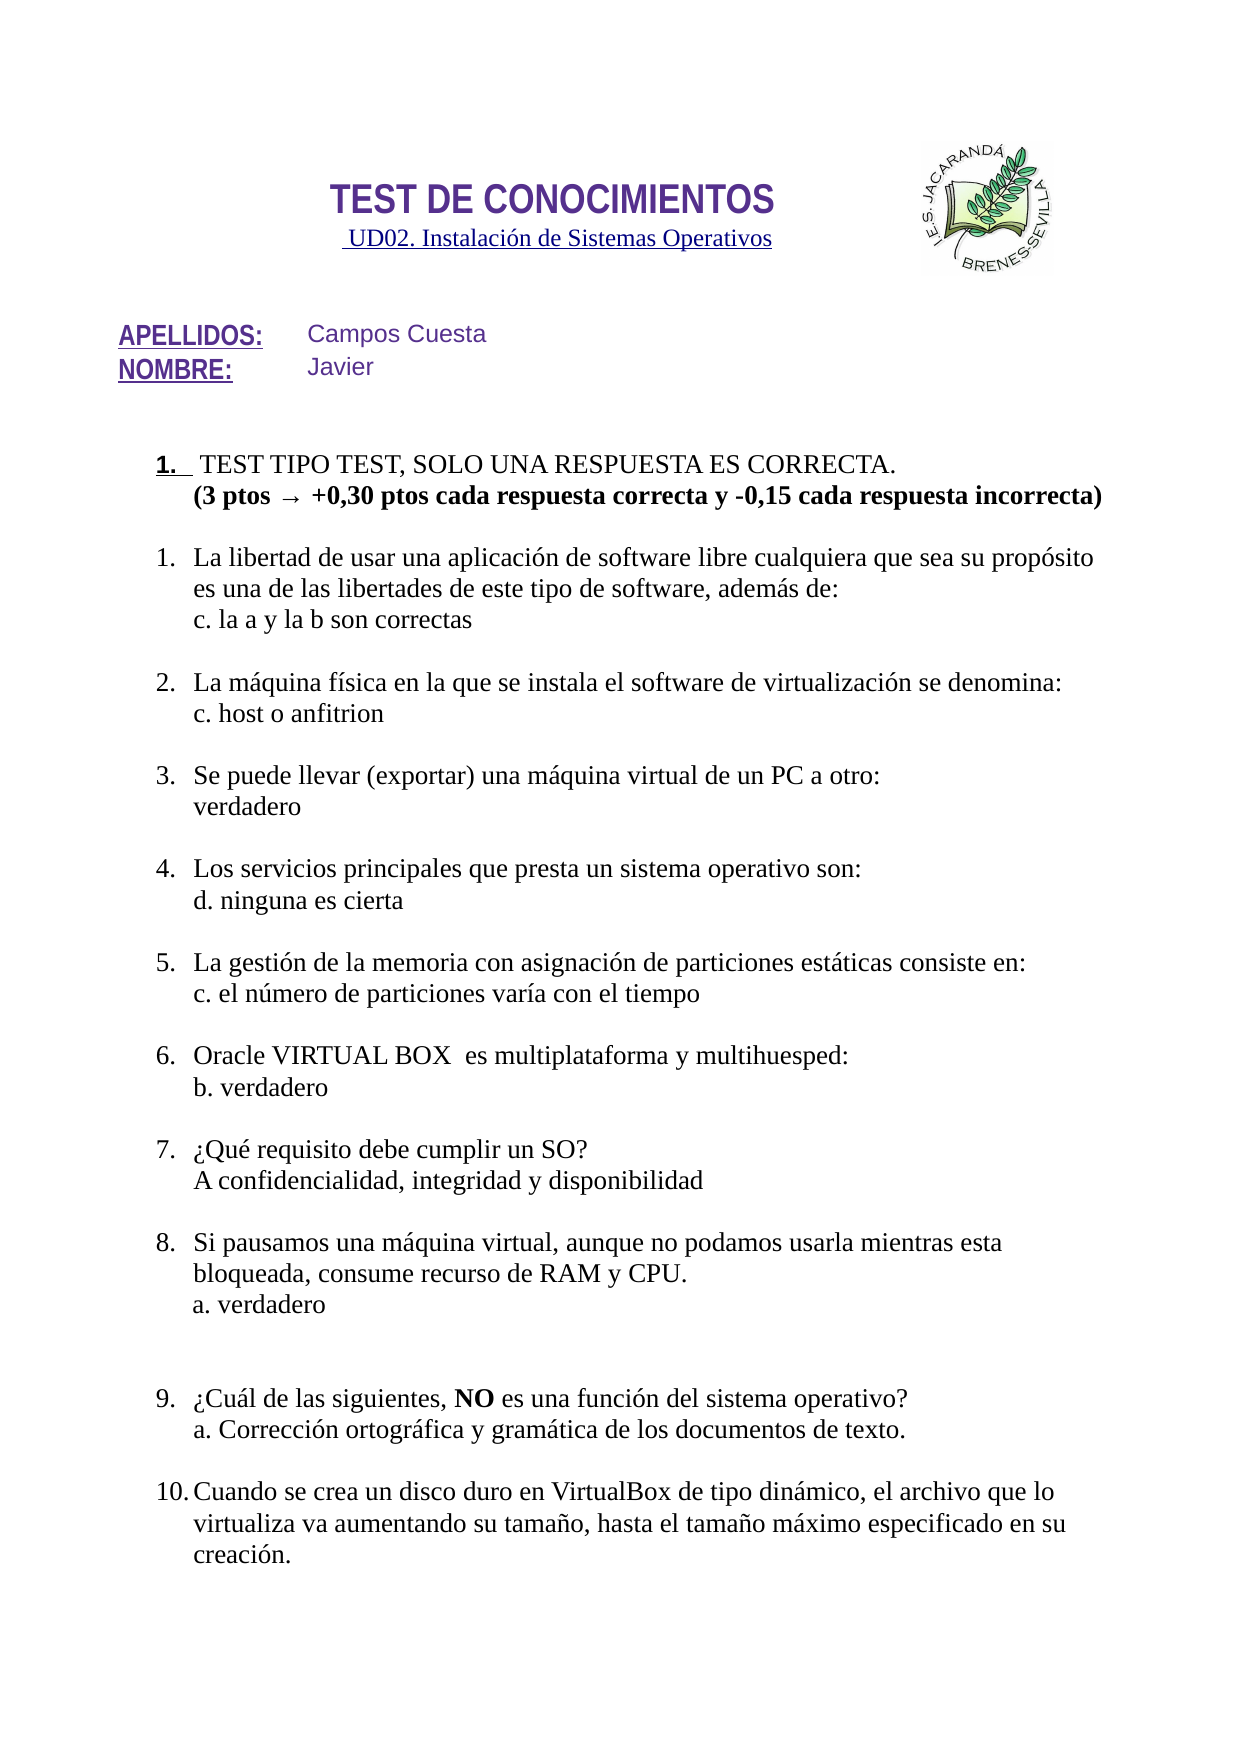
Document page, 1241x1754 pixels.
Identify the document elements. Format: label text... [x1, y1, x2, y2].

list La máquina física en la que se instala el software de virtualización se denomina: [156, 666, 1122, 697]
list [1054, 175, 1122, 223]
table_cell Javier [307, 352, 957, 385]
list verdadero [156, 790, 1122, 821]
list c. el número de particiones varía con el tiempo [156, 977, 1122, 1008]
list d. ninguna es cierta [156, 884, 1122, 915]
text a. verdadero [118, 1289, 1122, 1320]
list [1054, 223, 1122, 251]
list ¿Cuál de las siguientes, NO es una función del sistema operativo? [156, 1382, 1122, 1413]
list La libertad de usar una aplicación de software libre cualquiera que sea su propósito es una de las libertades de este tipo de software, además de: [156, 541, 1122, 603]
list Oracle VIRTUAL BOX es multiplataforma y multihuesped: [156, 1039, 1122, 1071]
list a. Corrección ortográfica y gramática de los documentos de texto. [156, 1413, 1122, 1444]
list ¿Qué requisito debe cumplir un SO? [156, 1133, 1122, 1164]
list (3 ptos → +0,30 ptos cada respuesta correcta y -0,15 cada respuesta incorrecta) [156, 479, 1122, 510]
list c. host o anfitrion [156, 697, 1122, 728]
list UD02. Instalación de Sistemas Operativos [156, 223, 921, 251]
list Si pausamos una máquina virtual, aunque no podamos usarla mientras esta bloqueada, consume recurso de RAM y CPU. [156, 1226, 1122, 1289]
table_header APELLIDOS: [118, 319, 307, 352]
list b. verdadero [156, 1071, 1122, 1102]
picture [921, 141, 1054, 276]
list c. la a y la b son correctas [156, 603, 1122, 634]
table_cell NOMBRE: [118, 352, 307, 385]
list Cuando se crea un disco duro en VirtualBox de tipo dinámico, el archivo que lo virtualiza va aumentando su tamaño, hasta el tamaño máximo especificado en su creación. [156, 1476, 1122, 1569]
list TEST TIPO TEST, SOLO UNA RESPUESTA ES CORRECTA. [156, 448, 1122, 479]
list A confidencialidad, integridad y disponibilidad [156, 1164, 1122, 1195]
table_header Campos Cuesta [307, 319, 957, 352]
list La gestión de la memoria con asignación de particiones estáticas consiste en: [156, 946, 1122, 977]
list Los servicios principales que presta un sistema operativo son: [156, 853, 1122, 884]
list TEST DE CONOCIMIENTOS [156, 175, 921, 223]
list Se puede llevar (exportar) una máquina virtual de un PC a otro: [156, 759, 1122, 790]
